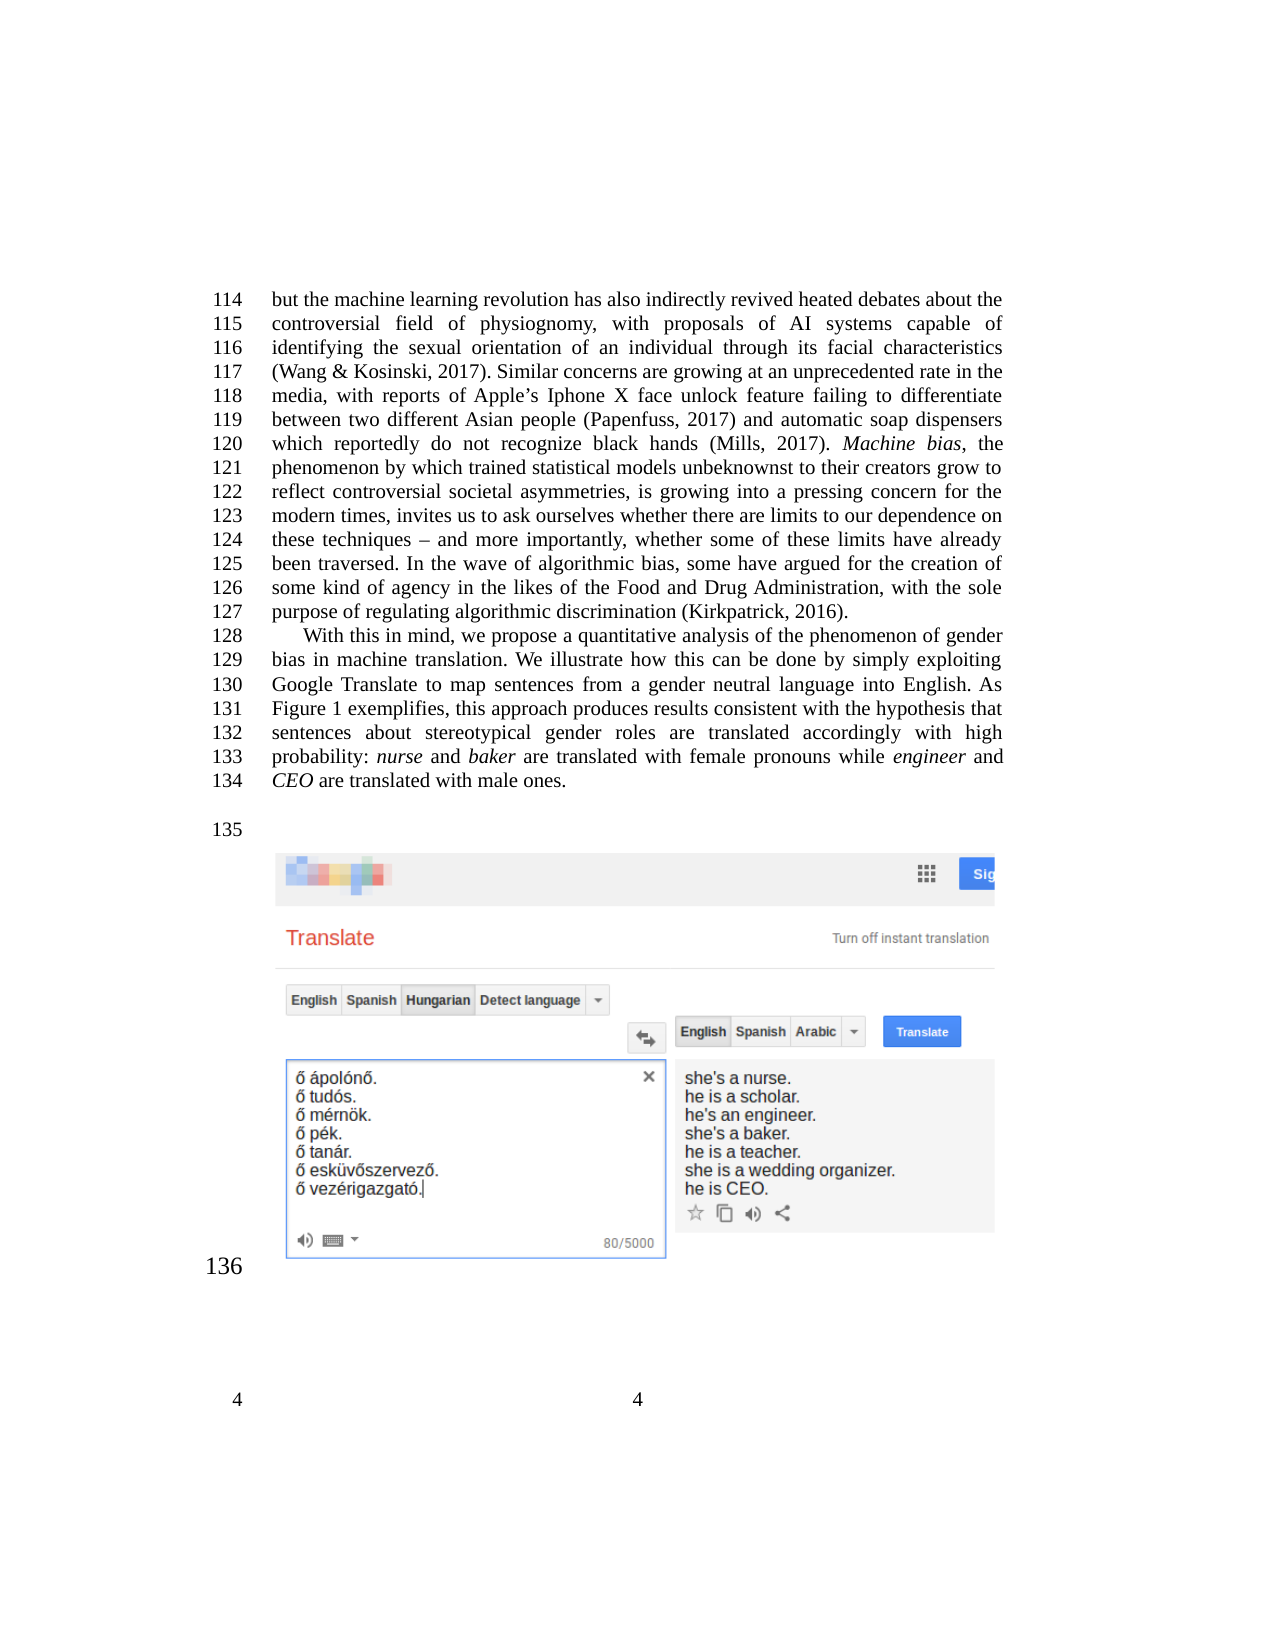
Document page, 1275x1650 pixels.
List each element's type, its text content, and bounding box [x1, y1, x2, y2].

text but the machine learning revolution has also indirectly revived heated debates about the controversial field of physiognomy, with proposals of AI systems capable of identifying the sexual orientation of an individual through its facial characteristics (Wang & Kosinski, 2017). Similar concerns are growing at an unprecedented rate in the media, with reports of Apple’s Iphone X face unlock feature failing to differentiate between two different Asian people (Papenfuss, 2017) and automatic soap dispensers which reportedly do not recognize black hands (Mills, 2017). Machine bias, the phenomenon by which trained statistical models unbeknownst to their creators grow to reflect controversial societal asymmetries, is growing into a pressing concern for the modern times, invites us to ask ourselves whether there are limits to our dependence on these techniques – and more importantly, whether some of these limits have already been traversed. In the wave of algorithmic bias, some have argued for the creation of some kind of agency in the likes of the Food and Drug Administration, with the sole purpose of regulating algorithmic discrimination (Kirkpatrick, 2016). [272, 286, 1003, 623]
text With this in mind, we propose a quantitative analysis of the phenomenon of gender bias in machine translation. We illustrate how this can be done by simply exploiting Google Translate to map sentences from a gender neutral language into English. As Figure 1 exemplifies, this approach produces results consistent with the hypothesis that sentences about stereotypical gender roles are translated accordingly with high probability: nurse and baker are translated with female pronouns while engineer and CEO are translated with male ones. [272, 623, 1003, 792]
picture [275, 853, 995, 1275]
